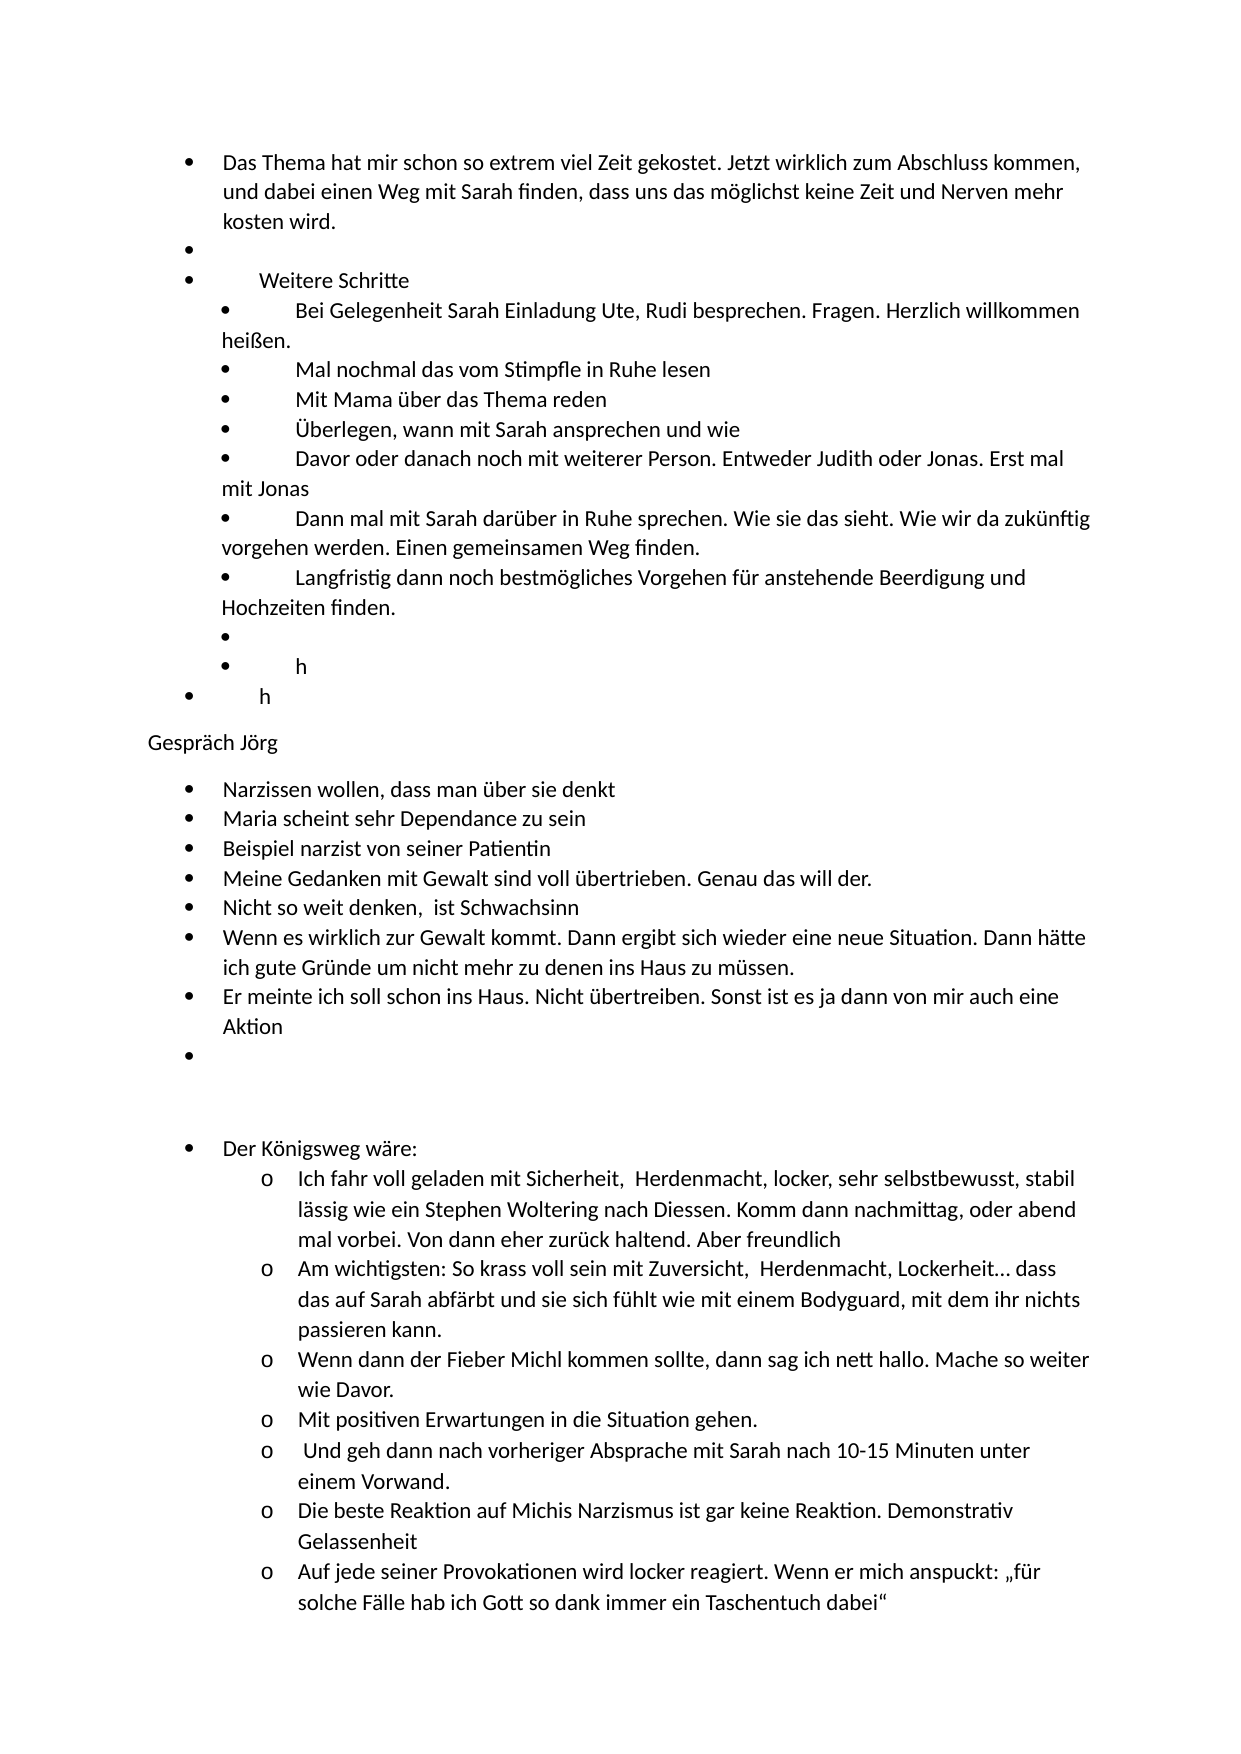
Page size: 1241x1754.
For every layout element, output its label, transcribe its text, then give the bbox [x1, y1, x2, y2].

list Langfristig dann noch bestmögliches Vorgehen für anstehende Beerdigung und Hochzeiten finden. [221, 563, 1093, 621]
list Auf jede seiner Provokationen wird locker reagiert. Wenn er mich anspuckt: „für solche Fälle hab ich Gott so dank immer ein Taschentuch dabei“ [260, 1557, 1093, 1616]
list Der Königsweg wäre: [185, 1134, 1093, 1163]
list Weitere Schritte [185, 266, 1093, 294]
list Wenn dann der Fieber Michl kommen sollte, dann sag ich nett hallo. Mache so weiter wie Davor. [260, 1345, 1093, 1403]
list Dann mal mit Sarah darüber in Ruhe sprechen. Wie sie das sieht. Wie wir da zukünftig vorgehen werden. Einen gemeinsamen Weg finden. [221, 504, 1093, 562]
list h [185, 682, 1093, 710]
list Beispiel narzist von seiner Patientin [185, 834, 1093, 862]
list Überlegen, wann mit Sarah ansprechen und wie [221, 415, 1093, 443]
list Maria scheint sehr Dependance zu sein [185, 804, 1093, 832]
list Und geh dann nach vorheriger Absprache mit Sarah nach 10-15 Minuten unter einem Vorwand. [260, 1436, 1093, 1495]
list Mit positiven Erwartungen in die Situation gehen. [260, 1405, 1093, 1434]
list Narzissen wollen, dass man über sie denkt [185, 775, 1093, 803]
list Mit Mama über das Thema reden [221, 385, 1093, 413]
list Wenn es wirklich zur Gewalt kommt. Dann ergibt sich wieder eine neue Situation. Dann hätte ich gute Gründe um nicht mehr zu denen ins Haus zu müssen. [185, 923, 1093, 981]
list Am wichtigsten: So krass voll sein mit Zuversicht, Herdenmacht, Lockerheit… dass das auf Sarah abfärbt und sie sich fühlt wie mit einem Bodyguard, mit dem ihr nichts passieren kann. [260, 1254, 1093, 1343]
list Mal nochmal das vom Stimpfle in Ruhe lesen [221, 355, 1093, 383]
list Ich fahr voll geladen mit Sicherheit, Herdenmacht, locker, sehr selbstbewusst, stabil lässig wie ein Stephen Woltering nach Diessen. Komm dann nachmittag, oder abend mal vorbei. Von dann eher zurück haltend. Aber freundlich [260, 1164, 1093, 1253]
text Gespräch Jörg [148, 728, 1093, 756]
list h [221, 652, 1093, 680]
list Nicht so weit denken, ist Schwachsinn [185, 893, 1093, 921]
list Er meinte ich soll schon ins Haus. Nicht übertreiben. Sonst ist es ja dann von mir auch eine Aktion [185, 982, 1093, 1040]
list Das Thema hat mir schon so extrem viel Zeit gekostet. Jetzt wirklich zum Abschluss kommen, und dabei einen Weg mit Sarah finden, dass uns das möglichst keine Zeit und Nerven mehr kosten wird. [185, 148, 1093, 235]
list Bei Gelegenheit Sarah Einladung Ute, Rudi besprechen. Fragen. Herzlich willkommen heißen. [221, 296, 1093, 354]
list Die beste Reaktion auf Michis Narzismus ist gar keine Reaktion. Demonstrativ Gelassenheit [260, 1497, 1093, 1555]
list Meine Gedanken mit Gewalt sind voll übertrieben. Genau das will der. [185, 864, 1093, 892]
list Davor oder danach noch mit weiterer Person. Entweder Judith oder Jonas. Erst mal mit Jonas [221, 444, 1093, 502]
